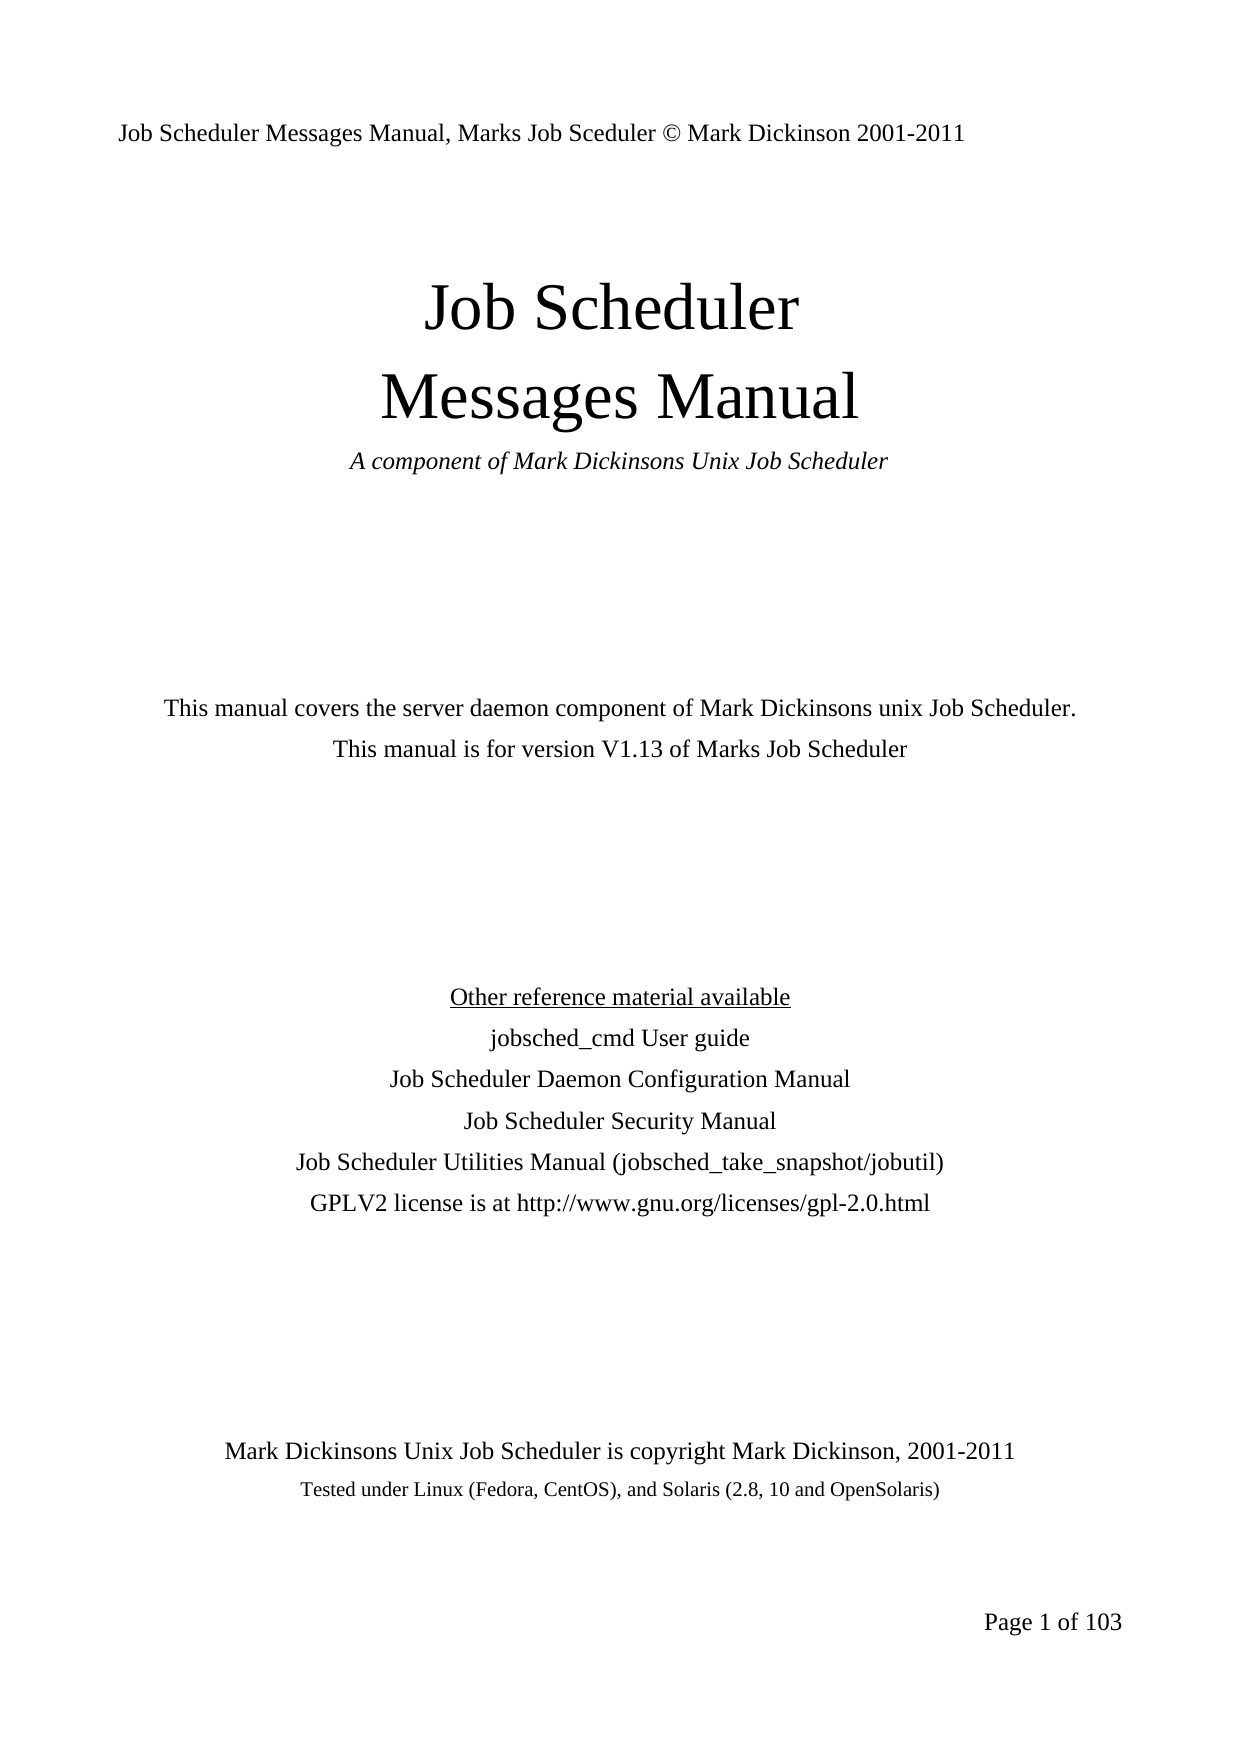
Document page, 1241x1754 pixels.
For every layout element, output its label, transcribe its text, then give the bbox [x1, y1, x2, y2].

text Tested under Linux (Fedora, CentOS), and Solaris (2.8, 10 and OpenSolaris) [118, 1477, 1122, 1501]
text GPLV2 license is at http://www.gnu.org/licenses/gpl-2.0.html [118, 1188, 1122, 1217]
text Messages Manual [118, 357, 1122, 433]
text This manual is for version V1.13 of Marks Job Scheduler [118, 734, 1122, 763]
text A component of Mark Dickinsons Unix Job Scheduler [118, 446, 1122, 474]
text Job Scheduler Security Manual [118, 1106, 1122, 1134]
text Job Scheduler [118, 267, 1122, 344]
text Job Scheduler Utilities Manual (jobsched_take_snapshot/jobutil) [118, 1147, 1122, 1176]
text Job Scheduler Daemon Configuration Manual [118, 1064, 1122, 1093]
text Other reference material available [118, 982, 1122, 1011]
text jobsched_cmd User guide [118, 1023, 1122, 1052]
text This manual covers the server daemon component of Mark Dickinsons unix Job Scheduler. [118, 693, 1122, 722]
text Mark Dickinsons Unix Job Scheduler is copyright Mark Dickinson, 2001-2011 [118, 1436, 1122, 1464]
